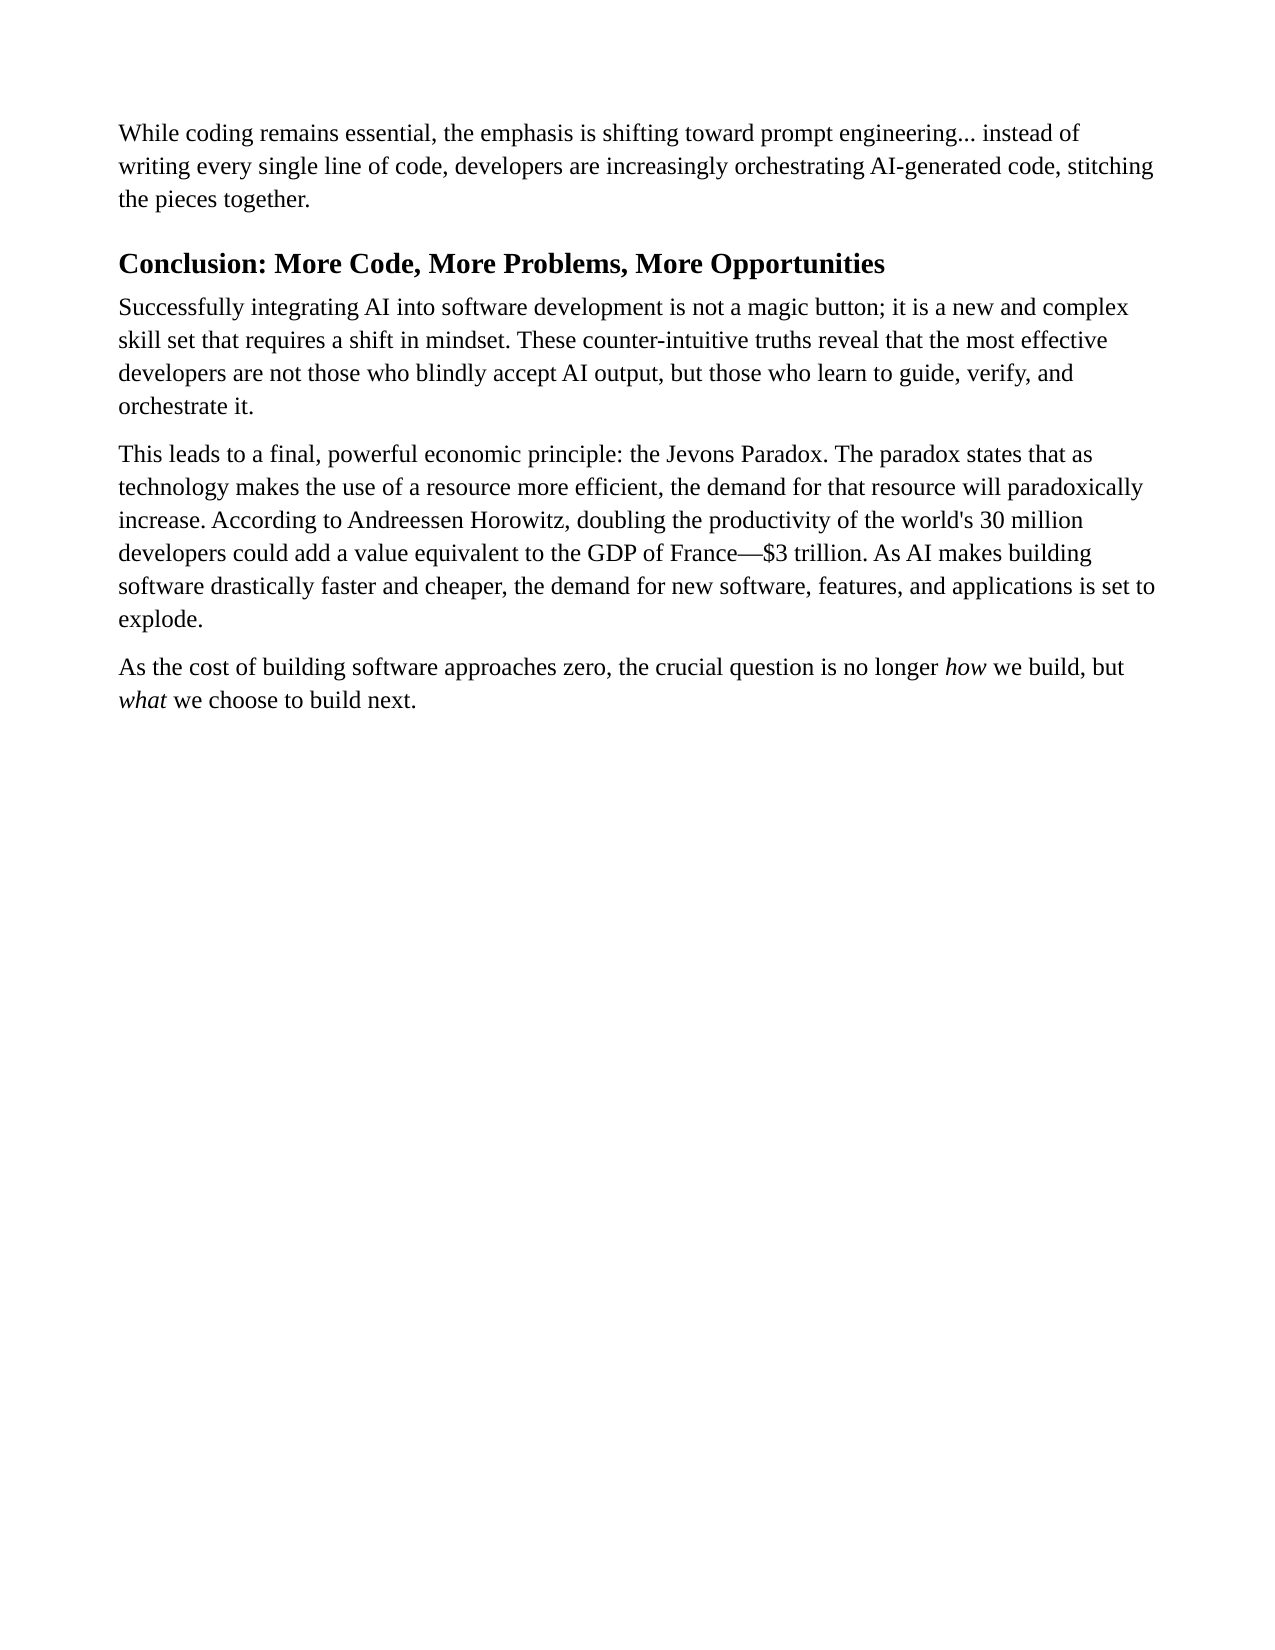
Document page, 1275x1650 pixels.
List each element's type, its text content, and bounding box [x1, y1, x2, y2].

text Successfully integrating AI into software development is not a magic button; it is a new and complex skill set that requires a shift in mindset. These counter-intuitive truths reveal that the most effective developers are not those who blindly accept AI output, but those who learn to guide, verify, and orchestrate it. [118, 292, 1157, 420]
text While coding remains essential, the emphasis is shifting toward prompt engineering... instead of writing every single line of code, developers are increasingly orchestrating AI-generated code, stitching the pieces together. [118, 118, 1157, 213]
subtitle Conclusion: More Code, More Problems, More Opportunities [118, 246, 1157, 280]
text As the cost of building software approaches zero, the crucial question is no longer how we build, but what we choose to build next. [118, 652, 1157, 713]
text This leads to a final, powerful economic principle: the Jevons Paradox. The paradox states that as technology makes the use of a resource more efficient, the demand for that resource will paradoxically increase. According to Andreessen Horowitz, doubling the productivity of the world's 30 million developers could add a value equivalent to the GDP of France—$3 trillion. As AI makes building software drastically faster and cheaper, the demand for new software, features, and applications is set to explode. [118, 439, 1157, 633]
